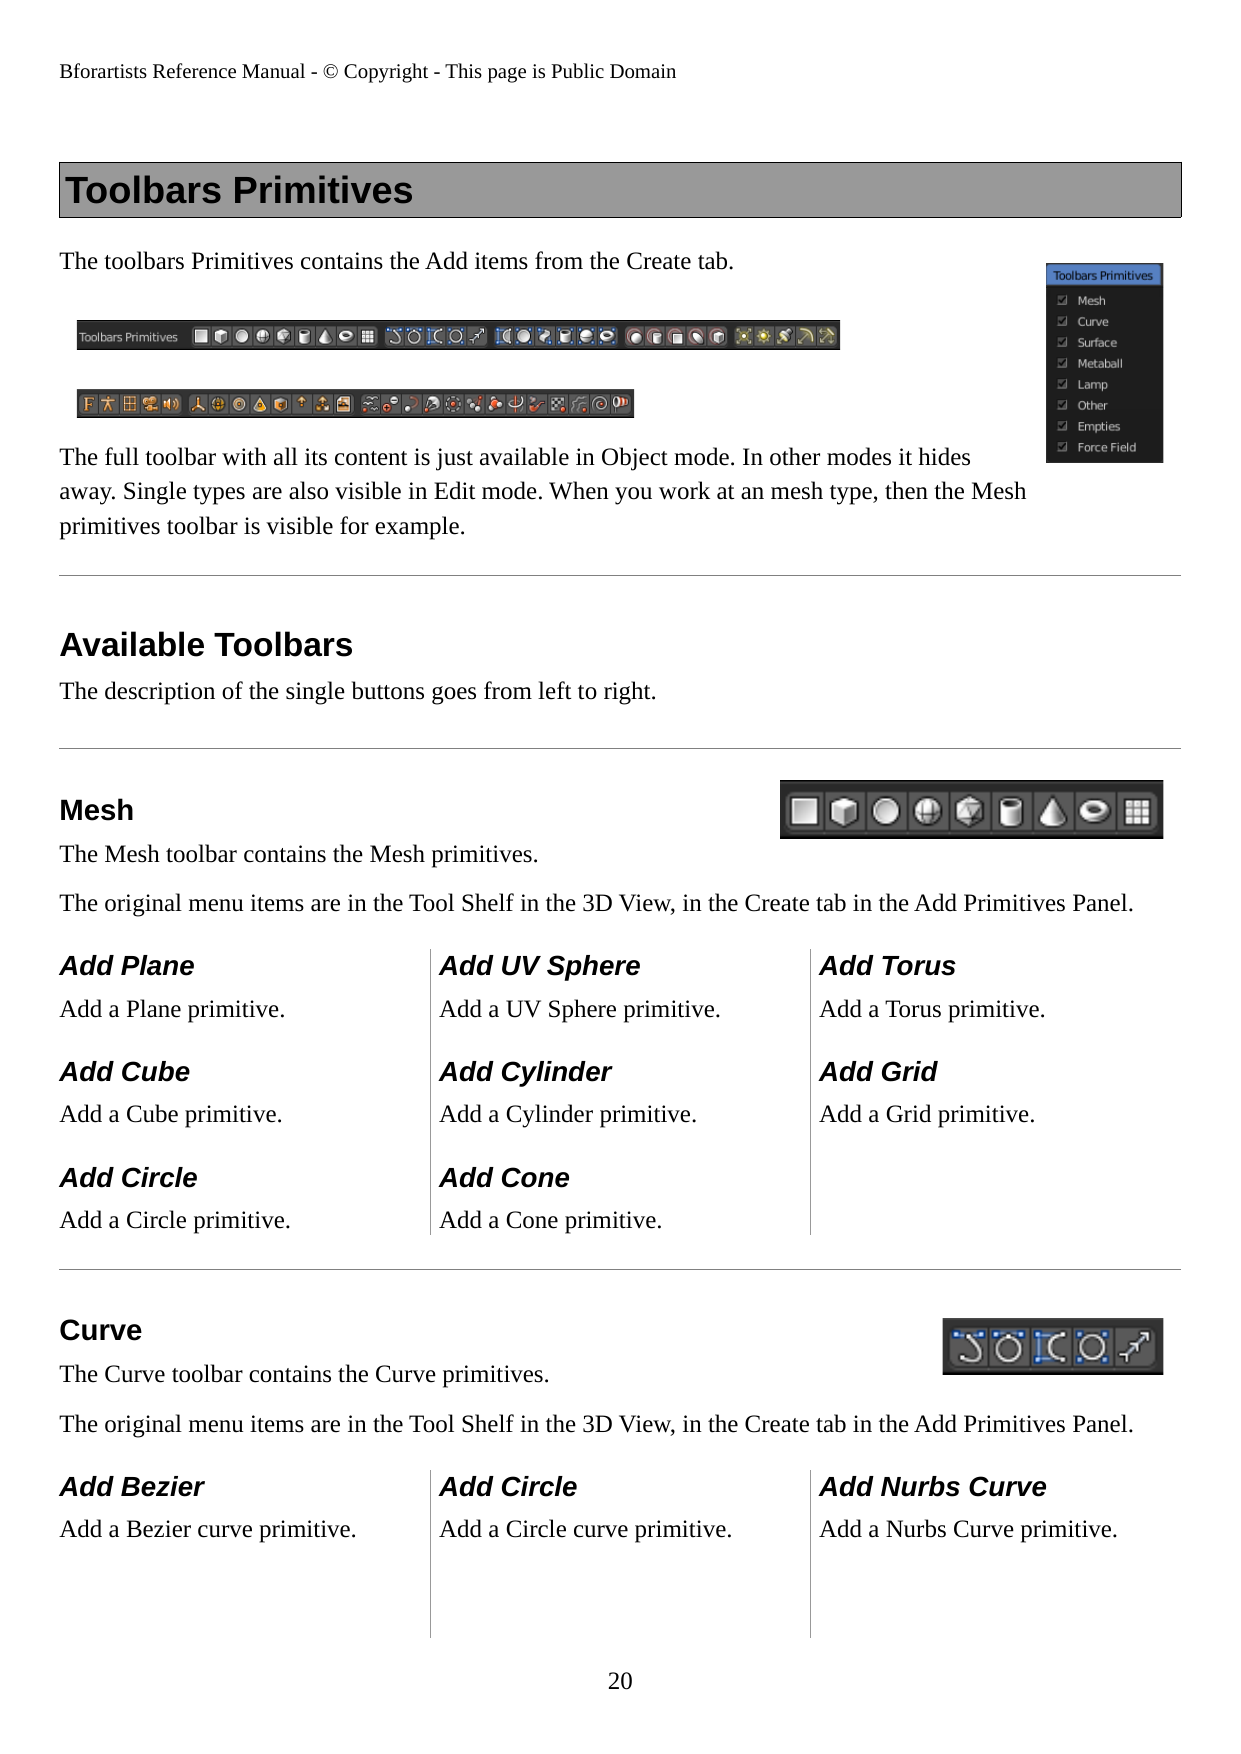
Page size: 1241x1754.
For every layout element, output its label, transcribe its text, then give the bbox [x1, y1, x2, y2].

subtitle Add Cylinder [439, 1055, 801, 1087]
text The original menu items are in the Tool Shelf in the 3D View, in the Create tab in the Add Primitives Panel. [59, 888, 1181, 916]
text The description of the single buttons goes from left to right. [59, 676, 1181, 705]
subtitle Add Circle [439, 1470, 801, 1502]
subtitle Add Cube [59, 1055, 421, 1087]
text Add a Cone primitive. [439, 1206, 801, 1234]
text The original menu items are in the Tool Shelf in the 3D View, in the Create tab in the Add Primitives Panel. [59, 1409, 1181, 1437]
subtitle Add UV Sphere [439, 949, 801, 981]
text Add a Nurbs Curve primitive. [819, 1514, 1181, 1543]
text The Curve toolbar contains the Curve primitives. [59, 1359, 1181, 1388]
text The full toolbar with all its content is just available in Object mode. In other modes it hides away. Single types are also visible in Edit mode. When you work at an mesh type, then the Mesh primitives toolbar is visible for example. [59, 442, 1181, 540]
subtitle Add Circle [59, 1161, 421, 1193]
text Add a Bezier curve primitive. [59, 1514, 421, 1543]
text Add a Plane primitive. [59, 994, 421, 1022]
subtitle Add Bezier [59, 1470, 421, 1502]
picture [76, 389, 635, 418]
subtitle Curve [59, 1313, 1181, 1347]
text Add a Cylinder primitive. [439, 1099, 801, 1128]
text The toolbars Primitives contains the Add items from the Create tab. [59, 246, 1181, 274]
table_header Toolbars Primitives [60, 163, 1181, 217]
picture [942, 1318, 1164, 1375]
text Add a Circle primitive. [59, 1206, 421, 1234]
text Add a Cube primitive. [59, 1099, 421, 1128]
subtitle Mesh [59, 792, 780, 826]
subtitle Add Cone [439, 1161, 801, 1193]
text The Mesh toolbar contains the Mesh primitives. [59, 839, 1181, 867]
subtitle Add Plane [59, 949, 421, 981]
subtitle Add Grid [819, 1055, 1181, 1087]
text Add a Circle curve primitive. [439, 1514, 801, 1543]
text Add a UV Sphere primitive. [439, 994, 801, 1022]
subtitle Available Toolbars [59, 625, 1181, 664]
picture [1046, 263, 1164, 463]
subtitle Add Torus [819, 949, 1181, 981]
subtitle [1164, 792, 1181, 826]
picture [76, 320, 841, 350]
text Add a Torus primitive. [819, 994, 1181, 1022]
picture [780, 780, 1164, 839]
text Add a Grid primitive. [819, 1099, 1181, 1128]
subtitle Add Nurbs Curve [819, 1470, 1181, 1502]
